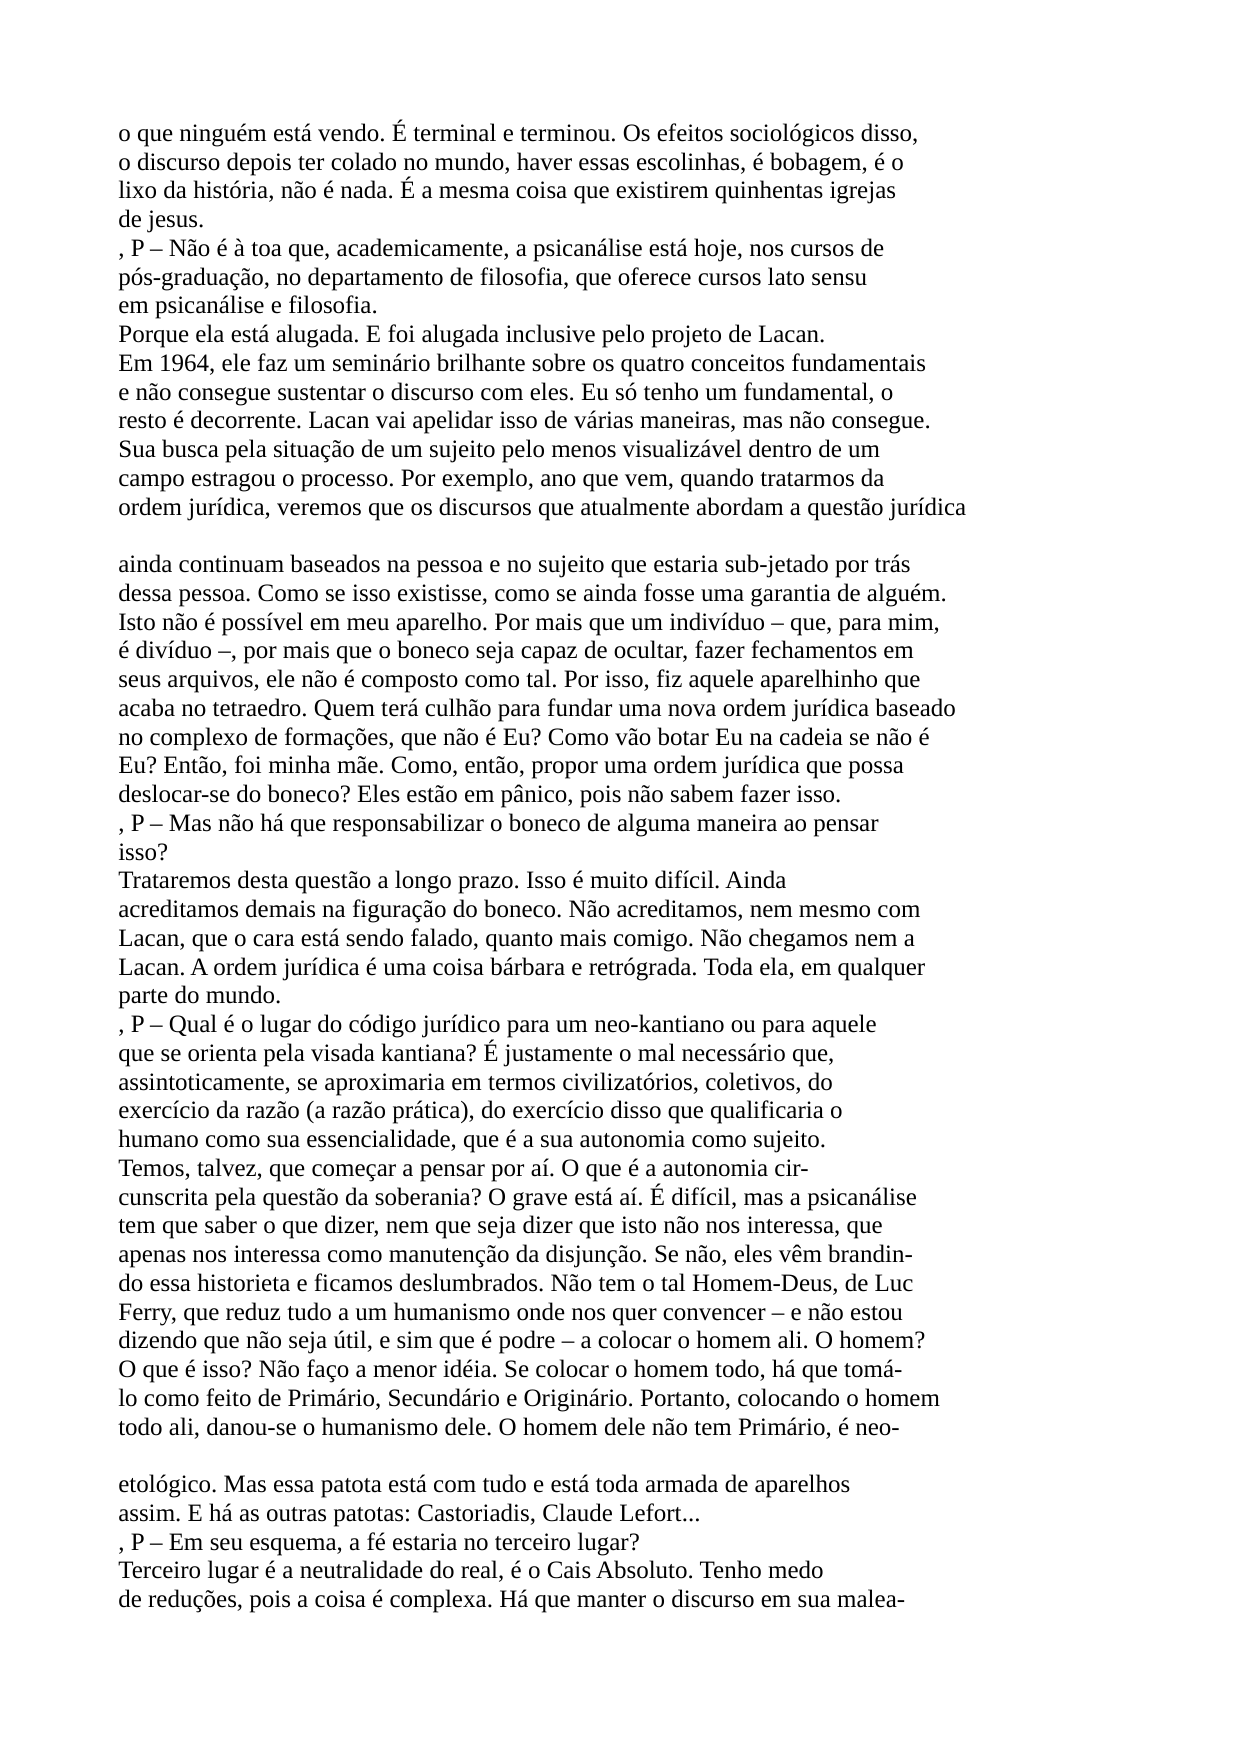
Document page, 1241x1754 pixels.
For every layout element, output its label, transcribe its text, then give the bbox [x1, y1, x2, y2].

text no complexo de formações, que não é Eu? Como vão botar Eu na cadeia se não é [118, 722, 1122, 751]
text exercício da razão (a razão prática), do exercício disso que qualificaria o [118, 1096, 1122, 1124]
text seus arquivos, ele não é composto como tal. Por isso, fiz aquele aparelhinho que [118, 664, 1122, 693]
text lixo da história, não é nada. É a mesma coisa que existirem quinhentas igrejas [118, 176, 1122, 204]
text o discurso depois ter colado no mundo, haver essas escolinhas, é bobagem, é o [118, 147, 1122, 176]
text deslocar-se do boneco? Eles estão em pânico, pois não sabem fazer isso. [118, 779, 1122, 808]
text Terceiro lugar é a neutralidade do real, é o Cais Absoluto. Tenho medo [118, 1556, 1122, 1584]
text Em 1964, ele faz um seminário brilhante sobre os quatro conceitos fundamentais [118, 348, 1122, 377]
text assim. E há as outras patotas: Castoriadis, Claude Lefort... [118, 1498, 1122, 1527]
text Sua busca pela situação de um sujeito pelo menos visualizável dentro de um [118, 434, 1122, 463]
text resto é decorrente. Lacan vai apelidar isso de várias maneiras, mas não consegue. [118, 406, 1122, 434]
text assintoticamente, se aproximaria em termos civilizatórios, coletivos, do [118, 1067, 1122, 1096]
text o que ninguém está vendo. É terminal e terminou. Os efeitos sociológicos disso, [118, 118, 1122, 147]
text , P – Não é à toa que, academicamente, a psicanálise está hoje, nos cursos de [118, 233, 1122, 262]
text que se orienta pela visada kantiana? É justamente o mal necessário que, [118, 1038, 1122, 1067]
text humano como sua essencialidade, que é a sua autonomia como sujeito. [118, 1124, 1122, 1153]
text lo como feito de Primário, Secundário e Originário. Portanto, colocando o homem [118, 1383, 1122, 1412]
text , P – Em seu esquema, a fé estaria no terceiro lugar? [118, 1527, 1122, 1556]
text , P – Qual é o lugar do código jurídico para um neo-kantiano ou para aquele [118, 1009, 1122, 1038]
text Lacan, que o cara está sendo falado, quanto mais comigo. Não chegamos nem a [118, 923, 1122, 952]
text etológico. Mas essa patota está com tudo e está toda armada de aparelhos [118, 1469, 1122, 1498]
text dessa pessoa. Como se isso existisse, como se ainda fosse uma garantia de alguém. [118, 578, 1122, 607]
text acaba no tetraedro. Quem terá culhão para fundar uma nova ordem jurídica baseado [118, 693, 1122, 722]
text Lacan. A ordem jurídica é uma coisa bárbara e retrógrada. Toda ela, em qualquer [118, 952, 1122, 981]
text Isto não é possível em meu aparelho. Por mais que um indivíduo – que, para mim, [118, 607, 1122, 636]
text e não consegue sustentar o discurso com eles. Eu só tenho um fundamental, o [118, 377, 1122, 406]
text parte do mundo. [118, 981, 1122, 1009]
text , P – Mas não há que responsabilizar o boneco de alguma maneira ao pensar [118, 808, 1122, 837]
text apenas nos interessa como manutenção da disjunção. Se não, eles vêm brandin- [118, 1239, 1122, 1268]
text do essa historieta e ficamos deslumbrados. Não tem o tal Homem-Deus, de Luc [118, 1268, 1122, 1297]
text em psicanálise e filosofia. [118, 291, 1122, 319]
text Eu? Então, foi minha mãe. Como, então, propor uma ordem jurídica que possa [118, 751, 1122, 779]
text cunscrita pela questão da soberania? O grave está aí. É difícil, mas a psicanálise [118, 1182, 1122, 1211]
text de jesus. [118, 204, 1122, 233]
text todo ali, danou-se o humanismo dele. O homem dele não tem Primário, é neo- [118, 1412, 1122, 1441]
text ordem jurídica, veremos que os discursos que atualmente abordam a questão jurídica [118, 492, 1122, 521]
text pós-graduação, no departamento de filosofia, que oferece cursos lato sensu [118, 262, 1122, 291]
text campo estragou o processo. Por exemplo, ano que vem, quando tratarmos da [118, 463, 1122, 492]
text dizendo que não seja útil, e sim que é podre – a colocar o homem ali. O homem? [118, 1326, 1122, 1354]
text ainda continuam baseados na pessoa e no sujeito que estaria sub-jetado por trás [118, 549, 1122, 578]
text é divíduo –, por mais que o boneco seja capaz de ocultar, fazer fechamentos em [118, 636, 1122, 664]
text Trataremos desta questão a longo prazo. Isso é muito difícil. Ainda [118, 866, 1122, 894]
text O que é isso? Não faço a menor idéia. Se colocar o homem todo, há que tomá- [118, 1354, 1122, 1383]
text tem que saber o que dizer, nem que seja dizer que isto não nos interessa, que [118, 1211, 1122, 1239]
text de reduções, pois a coisa é complexa. Há que manter o discurso em sua malea- [118, 1584, 1122, 1613]
text Temos, talvez, que começar a pensar por aí. O que é a autonomia cir- [118, 1153, 1122, 1182]
text Ferry, que reduz tudo a um humanismo onde nos quer convencer – e não estou [118, 1297, 1122, 1326]
text Porque ela está alugada. E foi alugada inclusive pelo projeto de Lacan. [118, 319, 1122, 348]
text isso? [118, 837, 1122, 866]
text acreditamos demais na figuração do boneco. Não acreditamos, nem mesmo com [118, 894, 1122, 923]
